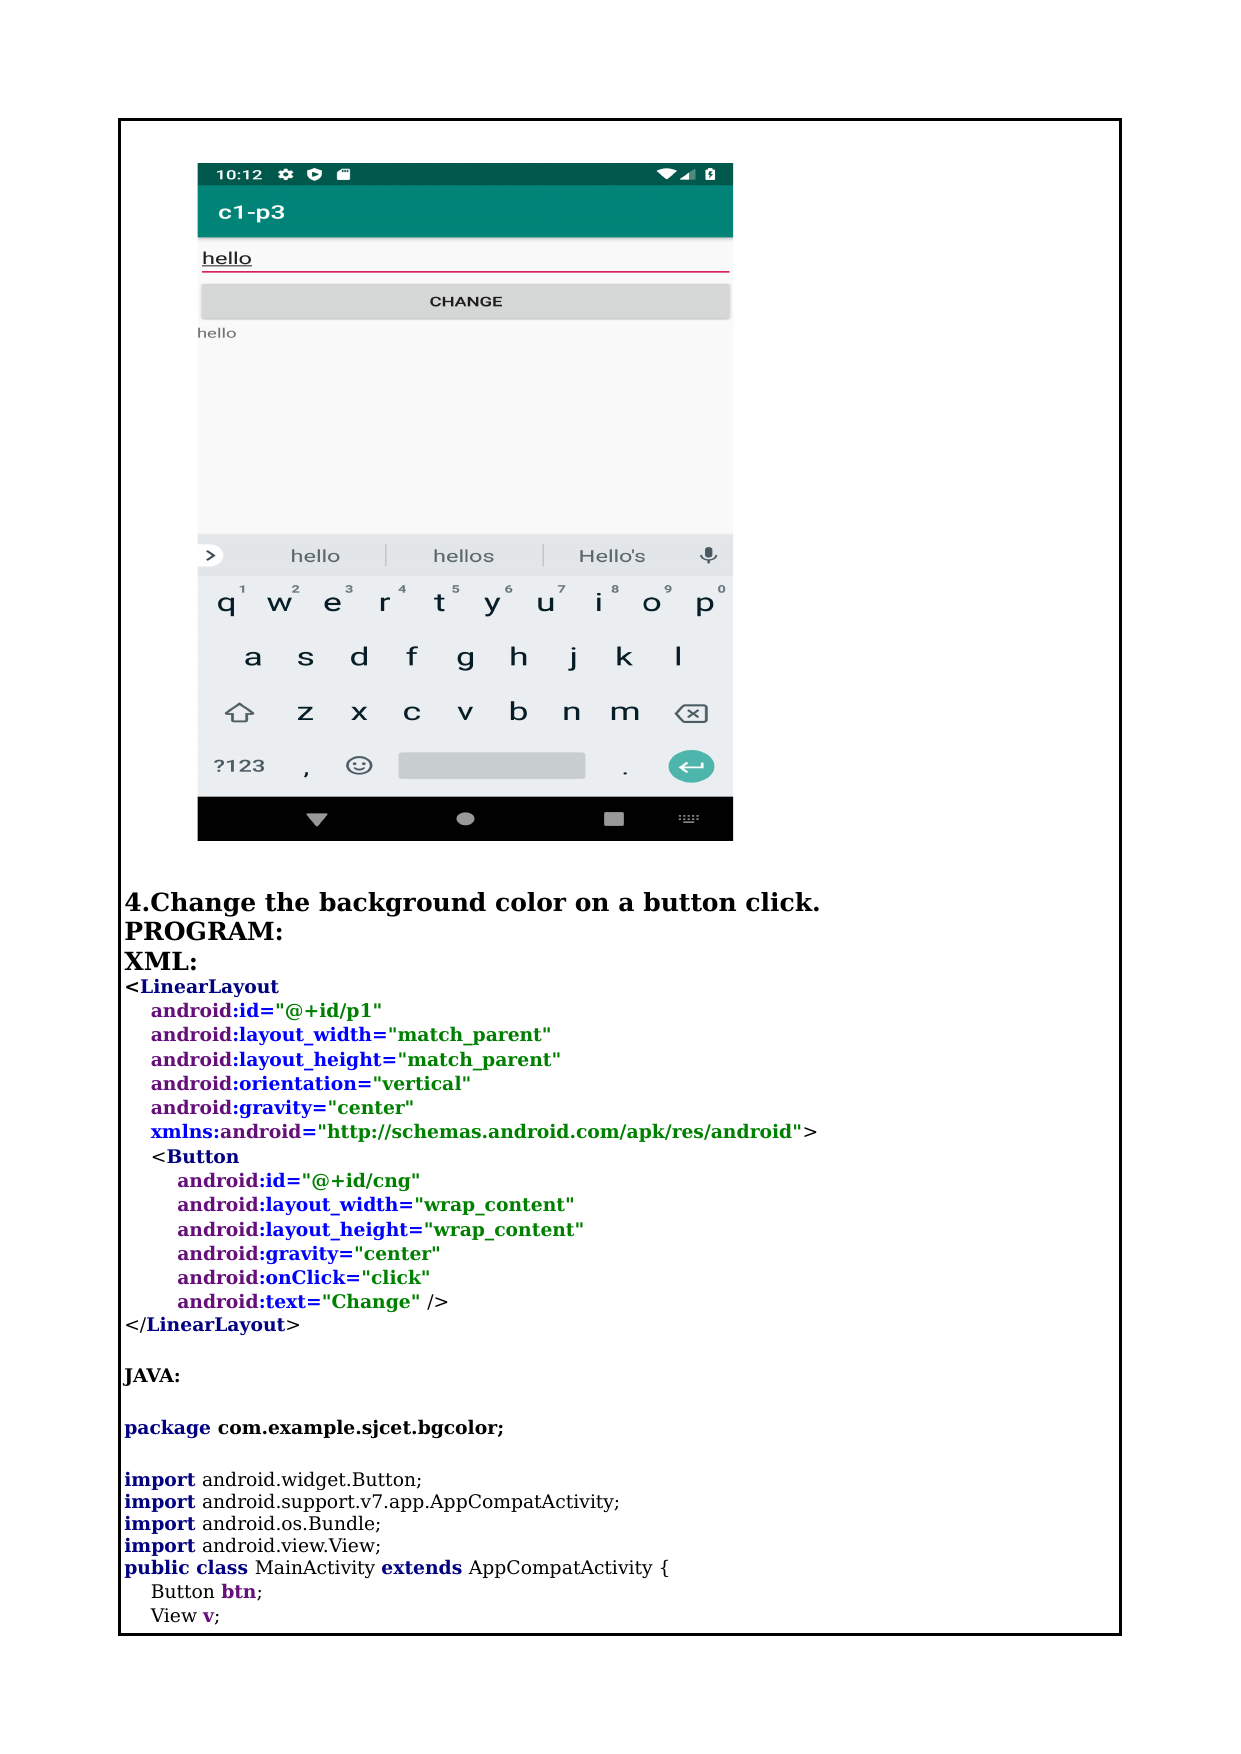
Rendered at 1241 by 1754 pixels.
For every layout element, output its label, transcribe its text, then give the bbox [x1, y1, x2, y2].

text 4.Change the background color on a button click. [124, 888, 1116, 917]
text package com.example.sjcet.bgcolor; [124, 1417, 1116, 1439]
text android:layout_height="match_parent" [124, 1047, 1116, 1071]
text <Button [124, 1144, 1116, 1168]
text public class MainActivity extends AppCompatActivity { [124, 1557, 1116, 1579]
text xmlns:android="http://schemas.android.com/apk/res/android"> [124, 1119, 1116, 1144]
text XML: [124, 947, 1116, 976]
text JAVA: [124, 1365, 1116, 1387]
text Button btn; [124, 1579, 1116, 1603]
text View v; [124, 1603, 1116, 1627]
text android:layout_height="wrap_content" [124, 1217, 1116, 1241]
text android:layout_width="match_parent" [124, 1022, 1116, 1047]
text import android.widget.Button; [124, 1468, 1116, 1490]
text android:orientation="vertical" [124, 1071, 1116, 1095]
text android:id="@+id/cng" [124, 1168, 1116, 1192]
text android:text="Change" /> [124, 1289, 1116, 1314]
text android:id="@+id/p1" [124, 998, 1116, 1022]
text </LinearLayout> [124, 1314, 1116, 1336]
text import android.view.View; [124, 1534, 1116, 1557]
text android:onClick="click" [124, 1265, 1116, 1289]
text android:gravity="center" [124, 1095, 1116, 1119]
text <LinearLayout [124, 976, 1116, 998]
text import android.os.Bundle; [124, 1512, 1116, 1534]
text android:gravity="center" [124, 1241, 1116, 1265]
text PROGRAM: [124, 917, 1116, 947]
text android:layout_width="wrap_content" [124, 1192, 1116, 1217]
text import android.support.v7.app.AppCompatActivity; [124, 1490, 1116, 1512]
picture [197, 163, 734, 841]
